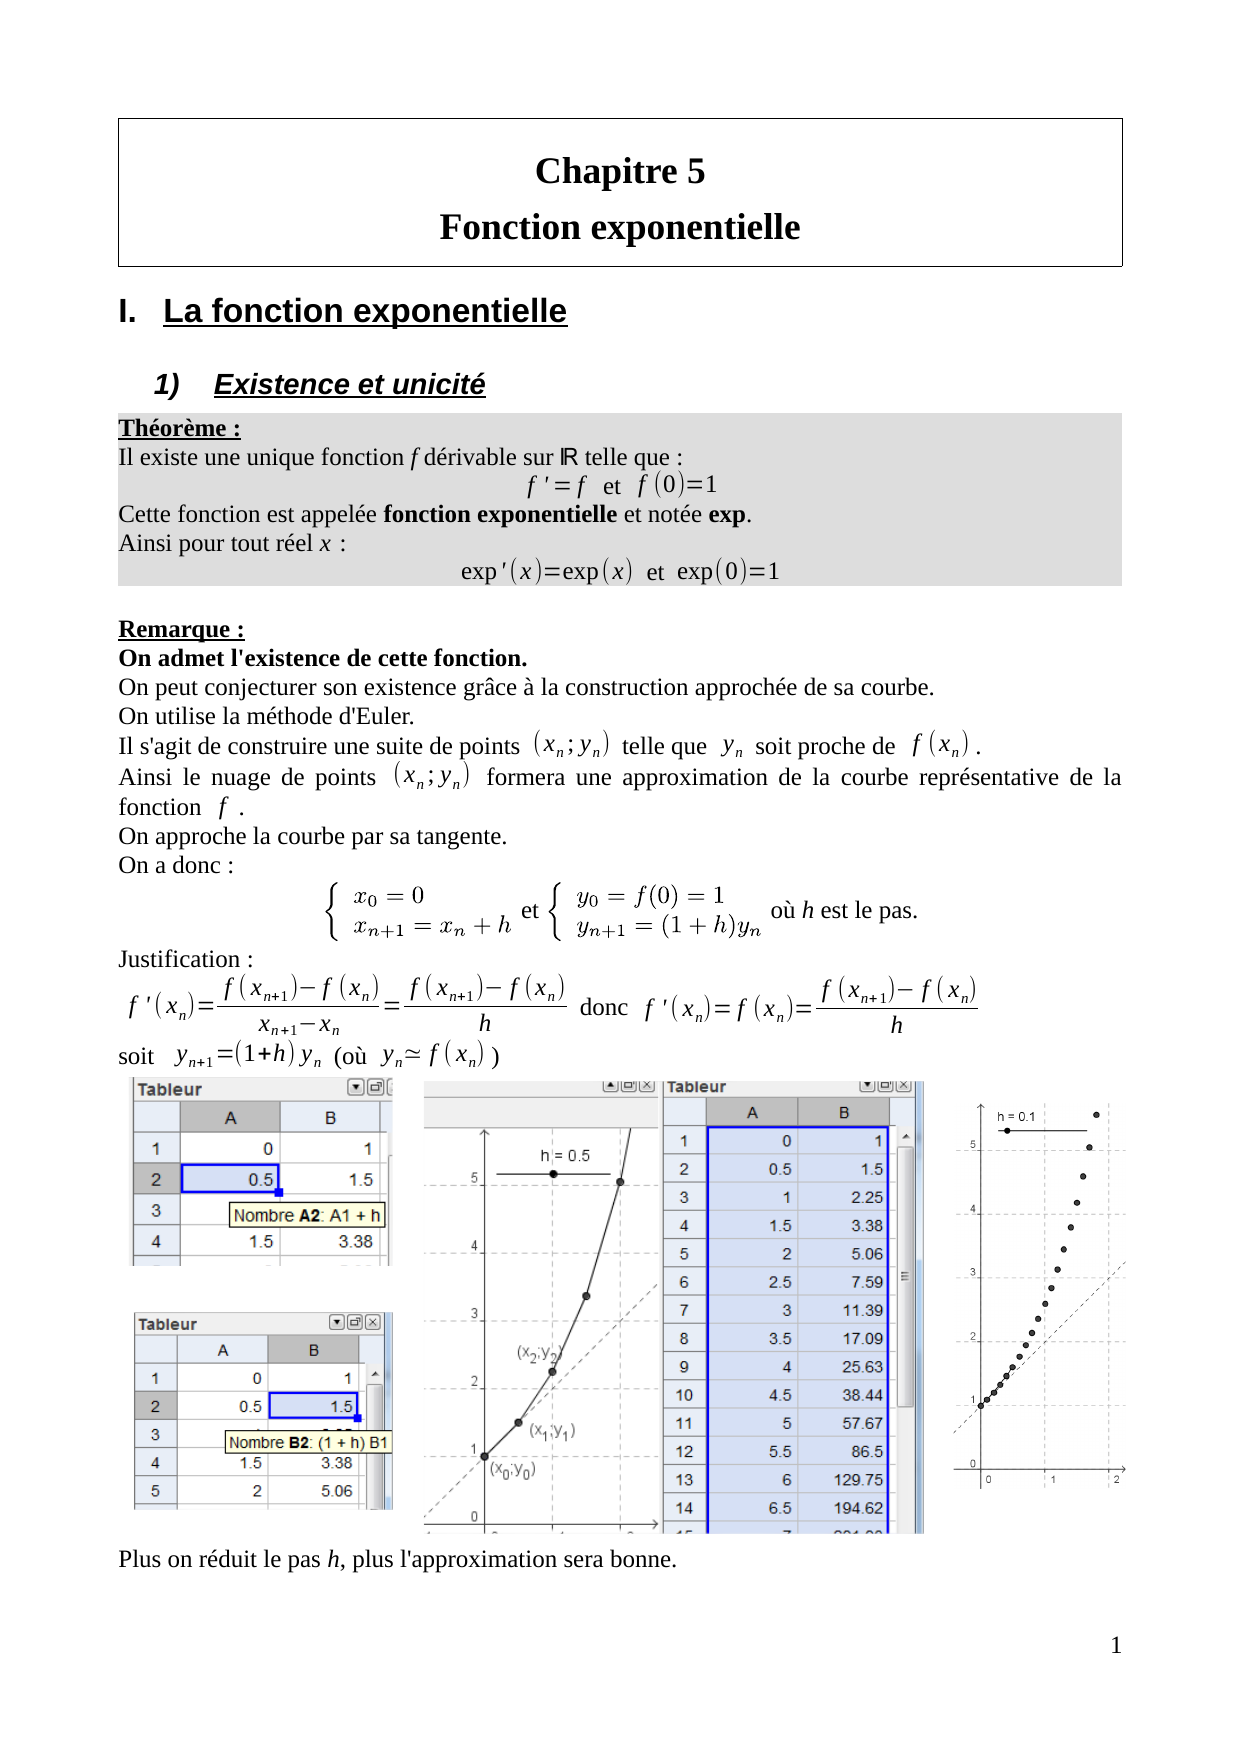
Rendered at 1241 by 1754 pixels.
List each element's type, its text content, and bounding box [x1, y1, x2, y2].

text Ainsi le nuage de points formera une approximation de la courbe représentative de la fonction . [118, 761, 1122, 821]
text Cette fonction est appelée fonction exponentielle et notée exp. [118, 499, 1122, 528]
text Il existe une unique fonction f dérivable sur ℝ telle que : [118, 442, 1122, 471]
table_header Chapitre 5 Fonction exponentielle [119, 119, 1122, 266]
text On approche la courbe par sa tangente. [118, 821, 1122, 850]
picture [133, 1312, 393, 1510]
table_header [410, 1071, 942, 1544]
text Justification : [118, 944, 1122, 973]
text On utilise la méthode d'Euler. [118, 701, 1122, 729]
picture [423, 1081, 924, 1534]
text et [118, 557, 1122, 586]
text donc [118, 973, 1122, 1040]
text soit (où ) [118, 1040, 1122, 1071]
subtitle La fonction exponentielle [118, 291, 1122, 330]
subtitle Existence et unicité [153, 367, 1122, 401]
text Il s'agit de construire une suite de points telle que soit proche de . [118, 729, 1122, 761]
text Théorème : [118, 413, 1122, 442]
text Plus on réduit le pas h, plus l'approximation sera bonne. [118, 1544, 1122, 1573]
text On admet l'existence de cette fonction. [118, 643, 1122, 672]
text Ainsi pour tout réel x : [118, 528, 1122, 557]
table_cell [118, 1276, 410, 1544]
text On peut conjecturer son existence grâce à la construction approchée de sa courbe. [118, 672, 1122, 701]
table_header [942, 1071, 1123, 1544]
text Remarque : [118, 614, 1122, 643]
text On a donc : [118, 850, 1122, 879]
text et où h est le pas. [118, 879, 1122, 944]
table_header [118, 1071, 410, 1276]
text et [118, 471, 1122, 499]
picture [128, 1077, 393, 1266]
